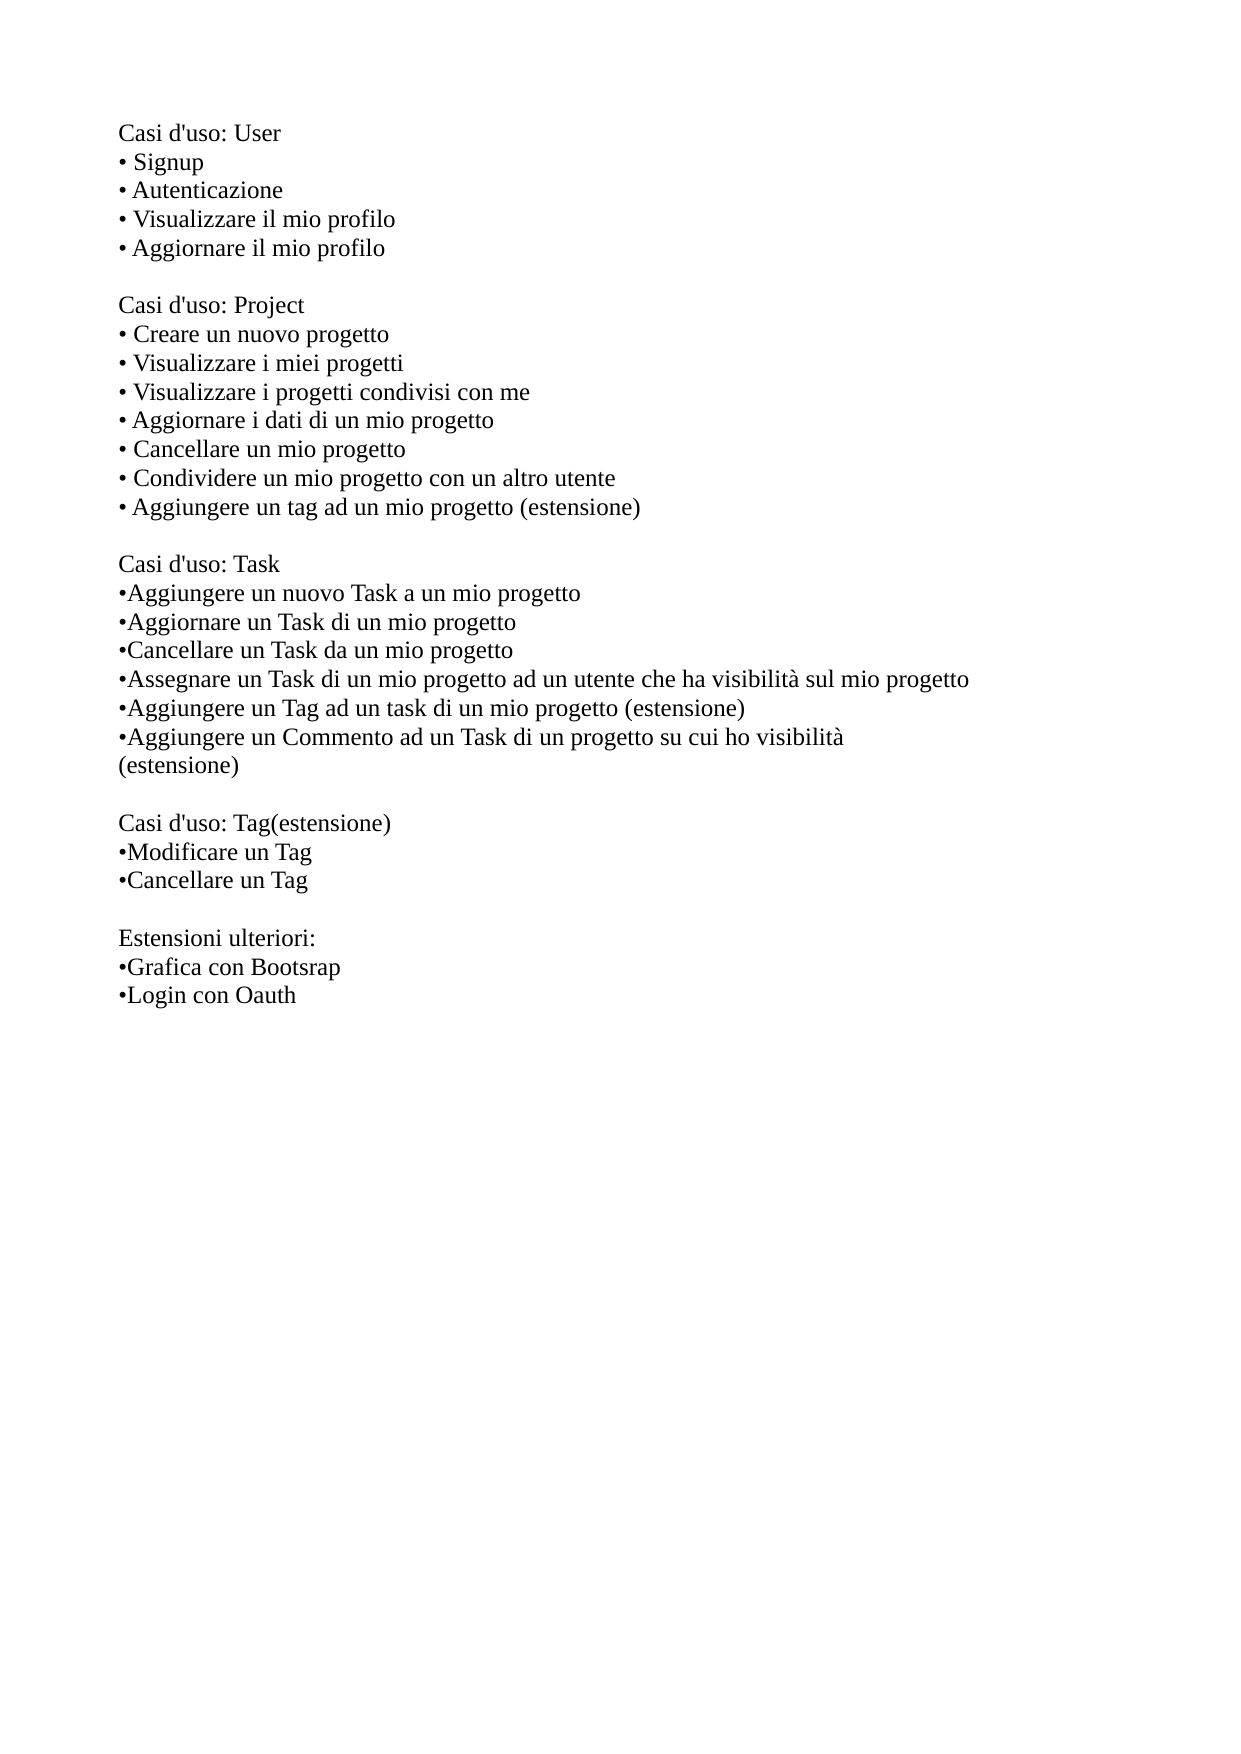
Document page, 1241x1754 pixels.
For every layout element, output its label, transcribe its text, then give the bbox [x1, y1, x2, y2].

text •Aggiungere un nuovo Task a un mio progetto [118, 578, 1122, 607]
text • Aggiornare i dati di un mio progetto [118, 406, 1122, 434]
text •Modificare un Tag [118, 837, 1122, 866]
text • Cancellare un mio progetto [118, 434, 1122, 463]
text • Creare un nuovo progetto [118, 319, 1122, 348]
text • Aggiornare il mio profilo [118, 233, 1122, 262]
text Casi d'uso: Task [118, 549, 1122, 578]
text •Aggiungere un Commento ad un Task di un progetto su cui ho visibilità [118, 722, 1122, 751]
text • Condividere un mio progetto con un altro utente [118, 463, 1122, 492]
text • Signup [118, 147, 1122, 176]
text Casi d'uso: User [118, 118, 1122, 147]
text •Aggiungere un Tag ad un task di un mio progetto (estensione) [118, 693, 1122, 722]
text •Login con Oauth [118, 981, 1122, 1009]
text • Visualizzare i miei progetti [118, 348, 1122, 377]
text • Visualizzare il mio profilo [118, 204, 1122, 233]
text (estensione) [118, 751, 1122, 779]
text Estensioni ulteriori: [118, 923, 1122, 952]
text •Grafica con Bootsrap [118, 952, 1122, 981]
text •Aggiornare un Task di un mio progetto [118, 607, 1122, 636]
text •Cancellare un Tag [118, 866, 1122, 894]
text Casi d'uso: Tag(estensione) [118, 808, 1122, 837]
text Casi d'uso: Project [118, 291, 1122, 319]
text • Visualizzare i progetti condivisi con me [118, 377, 1122, 406]
text •Assegnare un Task di un mio progetto ad un utente che ha visibilità sul mio progetto [118, 664, 1122, 693]
text •Cancellare un Task da un mio progetto [118, 636, 1122, 664]
text • Aggiungere un tag ad un mio progetto (estensione) [118, 492, 1122, 521]
text • Autenticazione [118, 176, 1122, 204]
